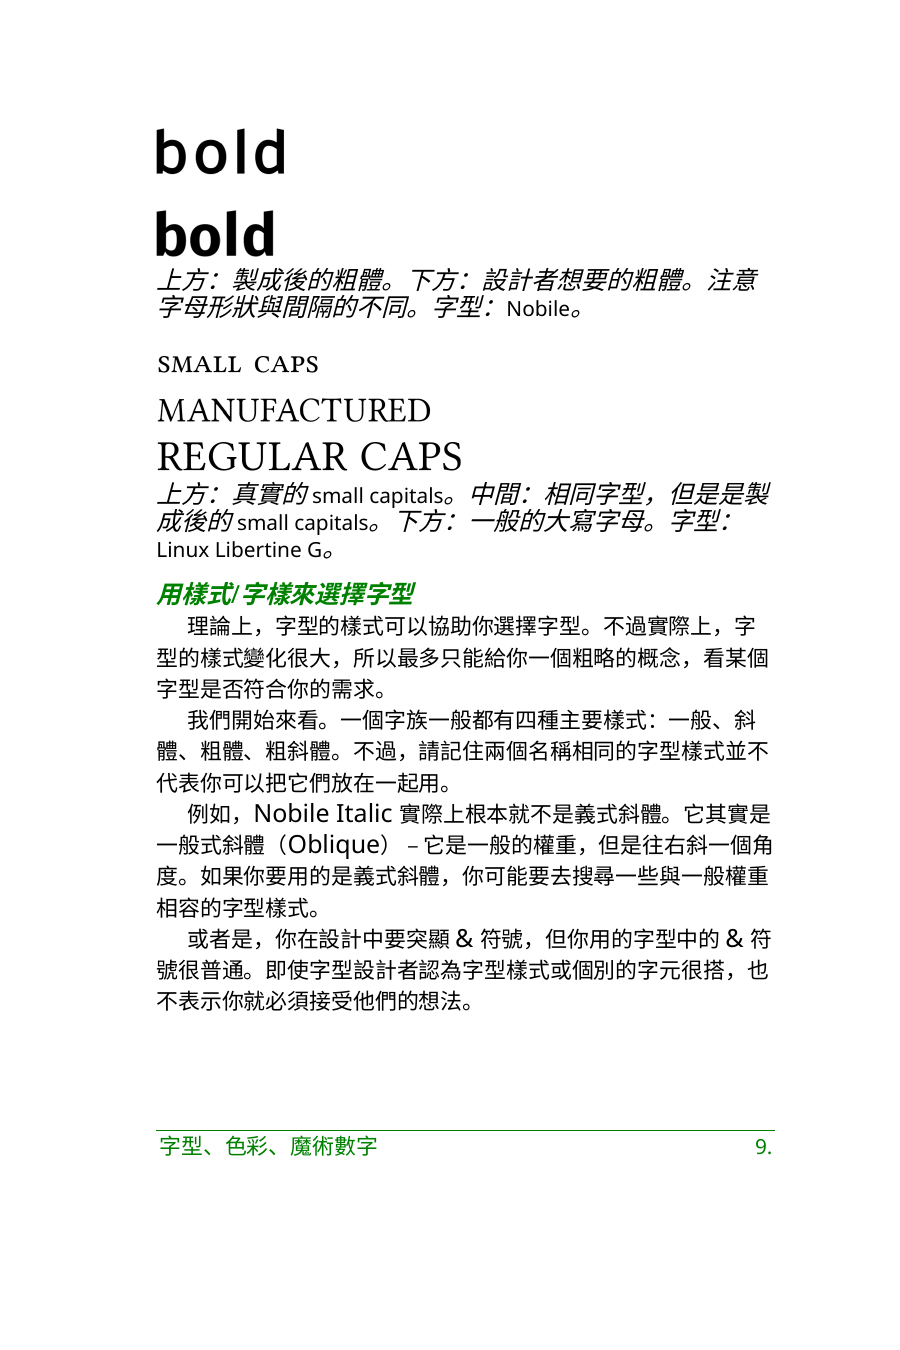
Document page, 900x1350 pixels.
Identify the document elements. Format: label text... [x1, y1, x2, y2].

subtitle 用樣式/字樣來選擇字型 [156, 578, 775, 610]
text 例如，Nobile Italic 實際上根本就不是義式斜體。它其實是一般式斜體（Oblique） – 它是一般的權重，但是往右斜一個角度。如果你要用的是義式斜體，你可能要去搜尋一些與一般權重相容的字型樣式。 [156, 797, 775, 922]
table_header [156, 354, 775, 474]
table_cell 上方：製成後的粗體。下方：設計者想要的粗體。注意字母形狀與間隔的不同。字型：Nobile。 [156, 260, 775, 322]
text 或者是，你在設計中要突顯 & 符號，但你用的字型中的 & 符號很普通。即使字型設計者認為字型樣式或個別的字元很搭，也不表示你就必須接受他們的想法。 [156, 922, 775, 1016]
text 理論上，字型的樣式可以協助你選擇字型。不過實際上，字型的樣式變化很大，所以最多只能給你一個粗略的概念，看某個字型是否符合你的需求。 [156, 610, 775, 703]
picture [156, 125, 285, 258]
picture [156, 353, 461, 472]
table_cell 上方：真實的 small capitals。中間：相同字型，但是是製成後的 small capitals。下方：一般的大寫字母。字型：Linux Libertine G。 [156, 474, 775, 563]
table_header [156, 125, 775, 260]
text 我們開始來看。一個字族一般都有四種主要樣式：一般、斜體、粗體、粗斜體。不過，請記住兩個名稱相同的字型樣式並不代表你可以把它們放在一起用。 [156, 703, 775, 797]
